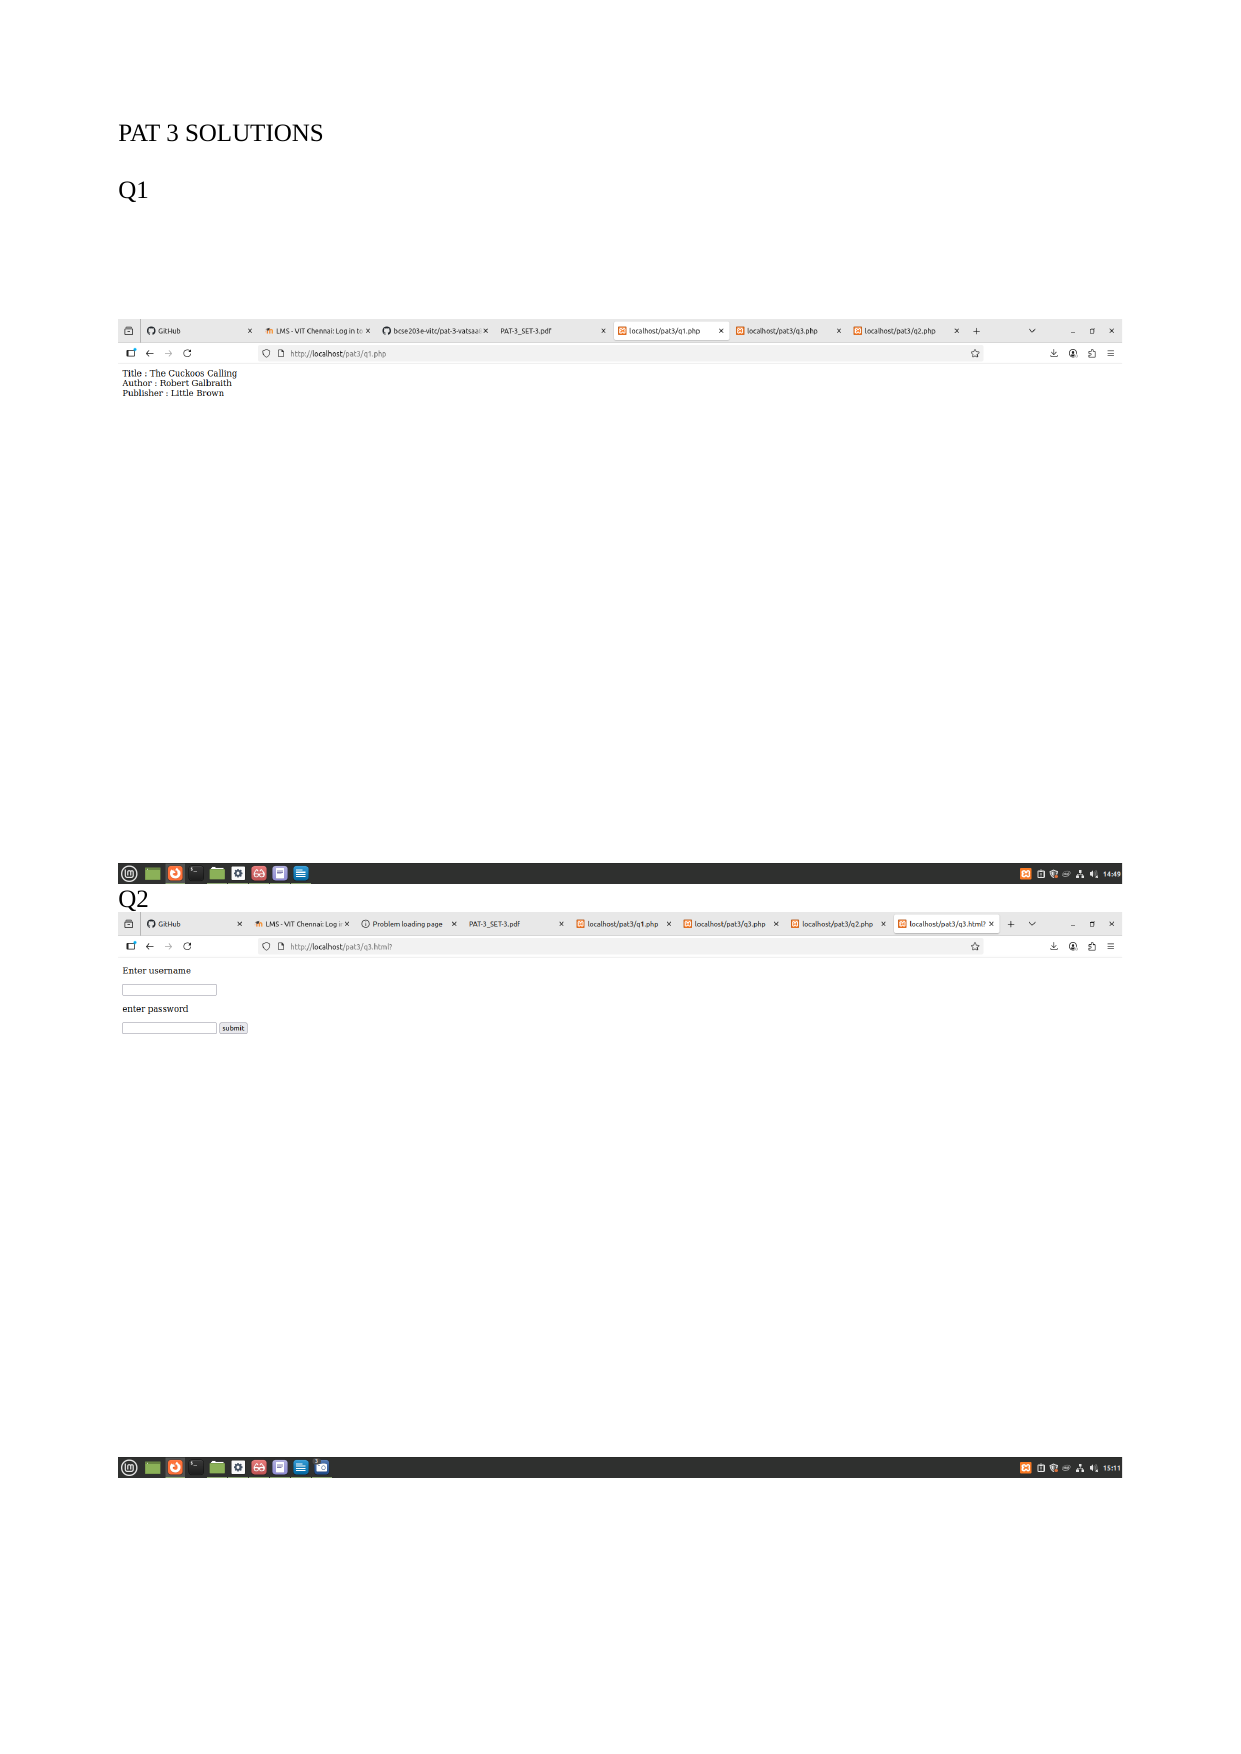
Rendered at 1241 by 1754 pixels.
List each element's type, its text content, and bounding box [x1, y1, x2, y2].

picture [118, 319, 1123, 884]
text Q2 [118, 884, 1122, 912]
picture [118, 912, 1123, 1478]
text Q1 [118, 176, 1122, 204]
text PAT 3 SOLUTIONS [118, 118, 1122, 147]
